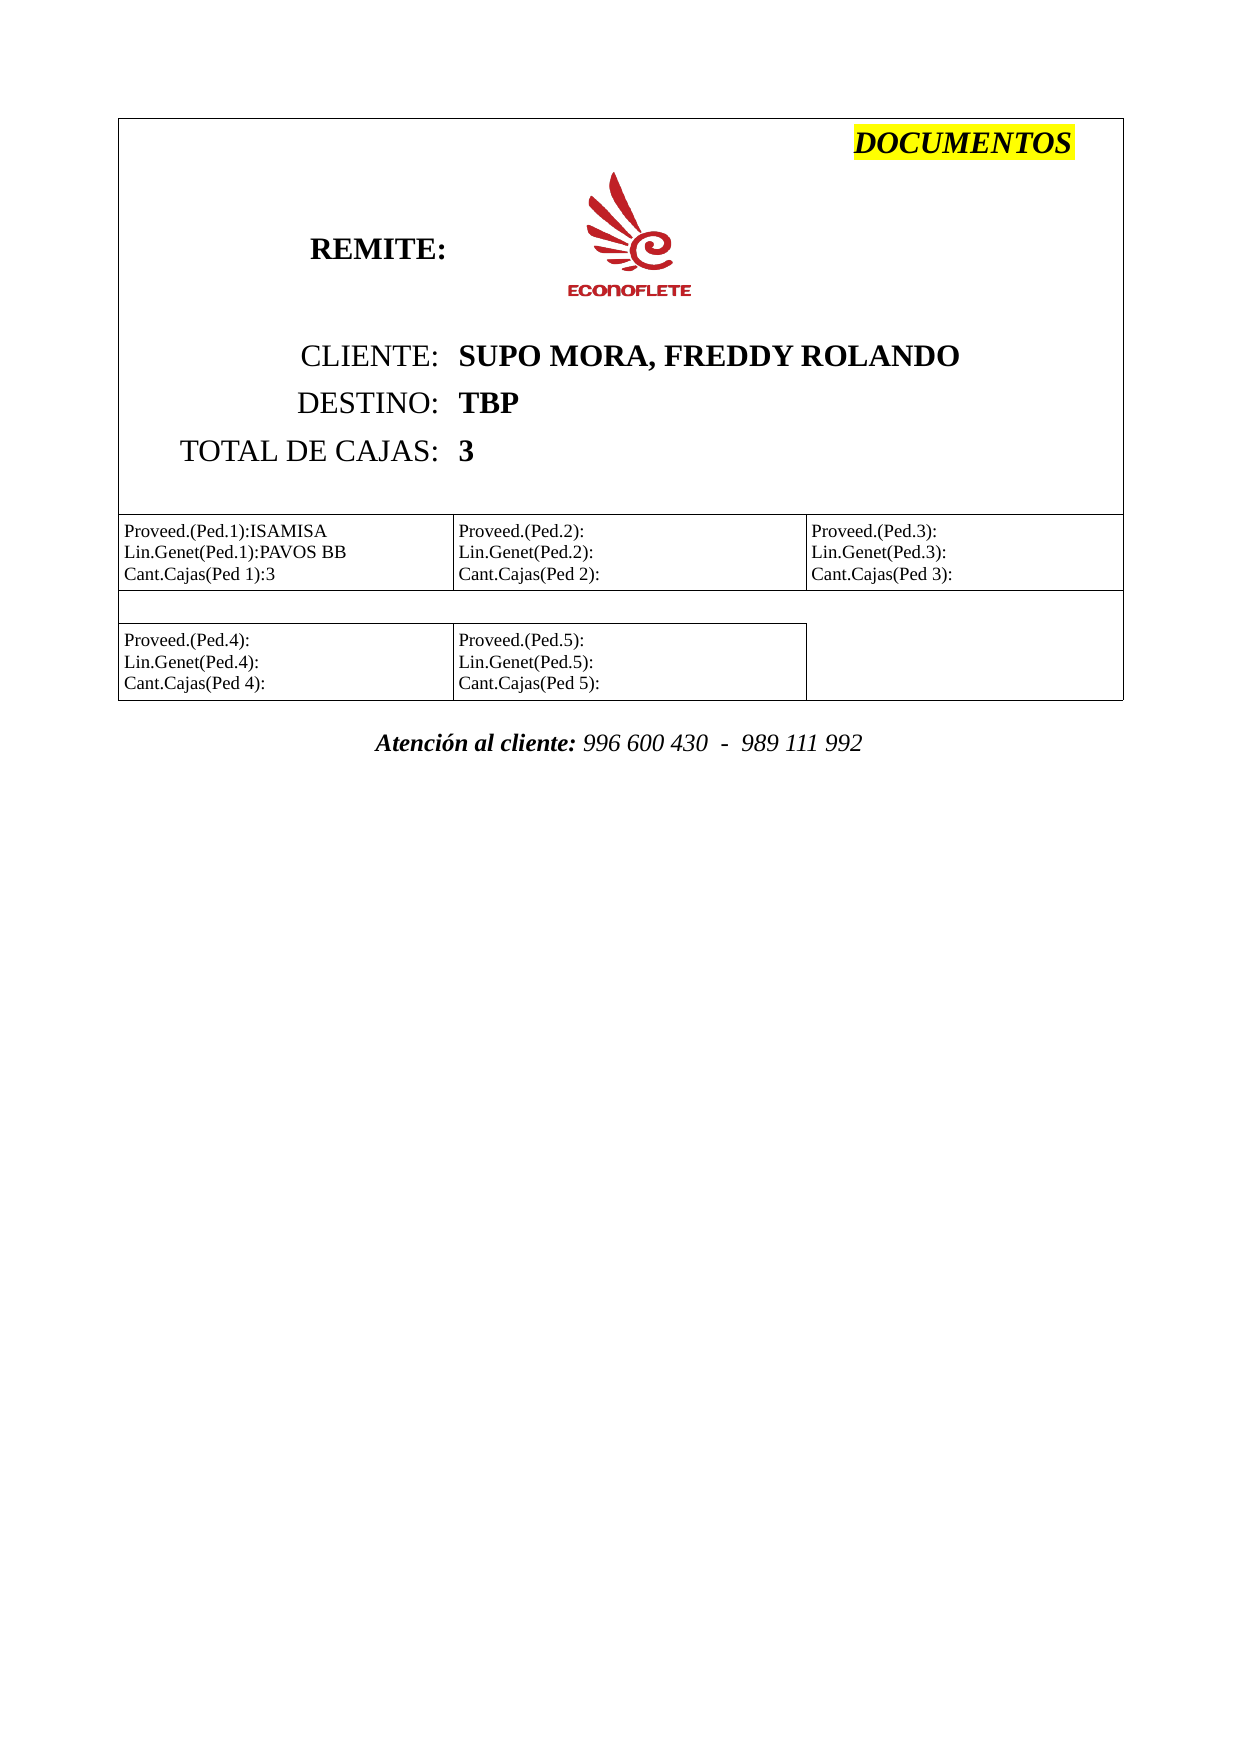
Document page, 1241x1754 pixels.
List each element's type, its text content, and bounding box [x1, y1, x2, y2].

table_cell [807, 623, 1123, 699]
table_cell Proveed.(Ped.2): Lin.Genet(Ped.2): Cant.Cajas(Ped 2): [454, 515, 806, 590]
table_header DOCUMENTOS [806, 119, 1123, 166]
table_cell Proveed.(Ped.1):ISAMISA Lin.Genet(Ped.1):PAVOS BB Cant.Cajas(Ped 1):3 [119, 515, 453, 590]
table_cell 3 [453, 426, 1123, 474]
table_cell REMITE: [119, 166, 453, 332]
table_cell TBP [453, 379, 806, 426]
picture [552, 171, 707, 297]
table_cell [453, 591, 806, 623]
table_cell [119, 591, 453, 623]
table_header [119, 119, 453, 166]
table_cell Proveed.(Ped.3): Lin.Genet(Ped.3): Cant.Cajas(Ped 3): [807, 515, 1123, 590]
table_cell SUPO MORA, FREDDY ROLANDO [453, 332, 1123, 379]
table_cell DESTINO: [119, 379, 453, 426]
table_cell [806, 166, 1123, 332]
table_header [453, 119, 806, 166]
table_cell Proveed.(Ped.4): Lin.Genet(Ped.4): Cant.Cajas(Ped 4): [119, 624, 453, 699]
table_cell Proveed.(Ped.5): Lin.Genet(Ped.5): Cant.Cajas(Ped 5): [454, 624, 806, 699]
table_cell TOTAL DE CAJAS: [119, 426, 453, 474]
table_cell [119, 474, 453, 514]
table_cell CLIENTE: [119, 332, 453, 379]
text Atención al cliente: 996 600 430 - 989 111 992 [118, 728, 1122, 757]
table_cell [453, 166, 806, 332]
table_cell [806, 591, 1123, 623]
table_cell [453, 474, 806, 514]
table_cell [806, 474, 1123, 514]
table_cell [806, 379, 1123, 426]
